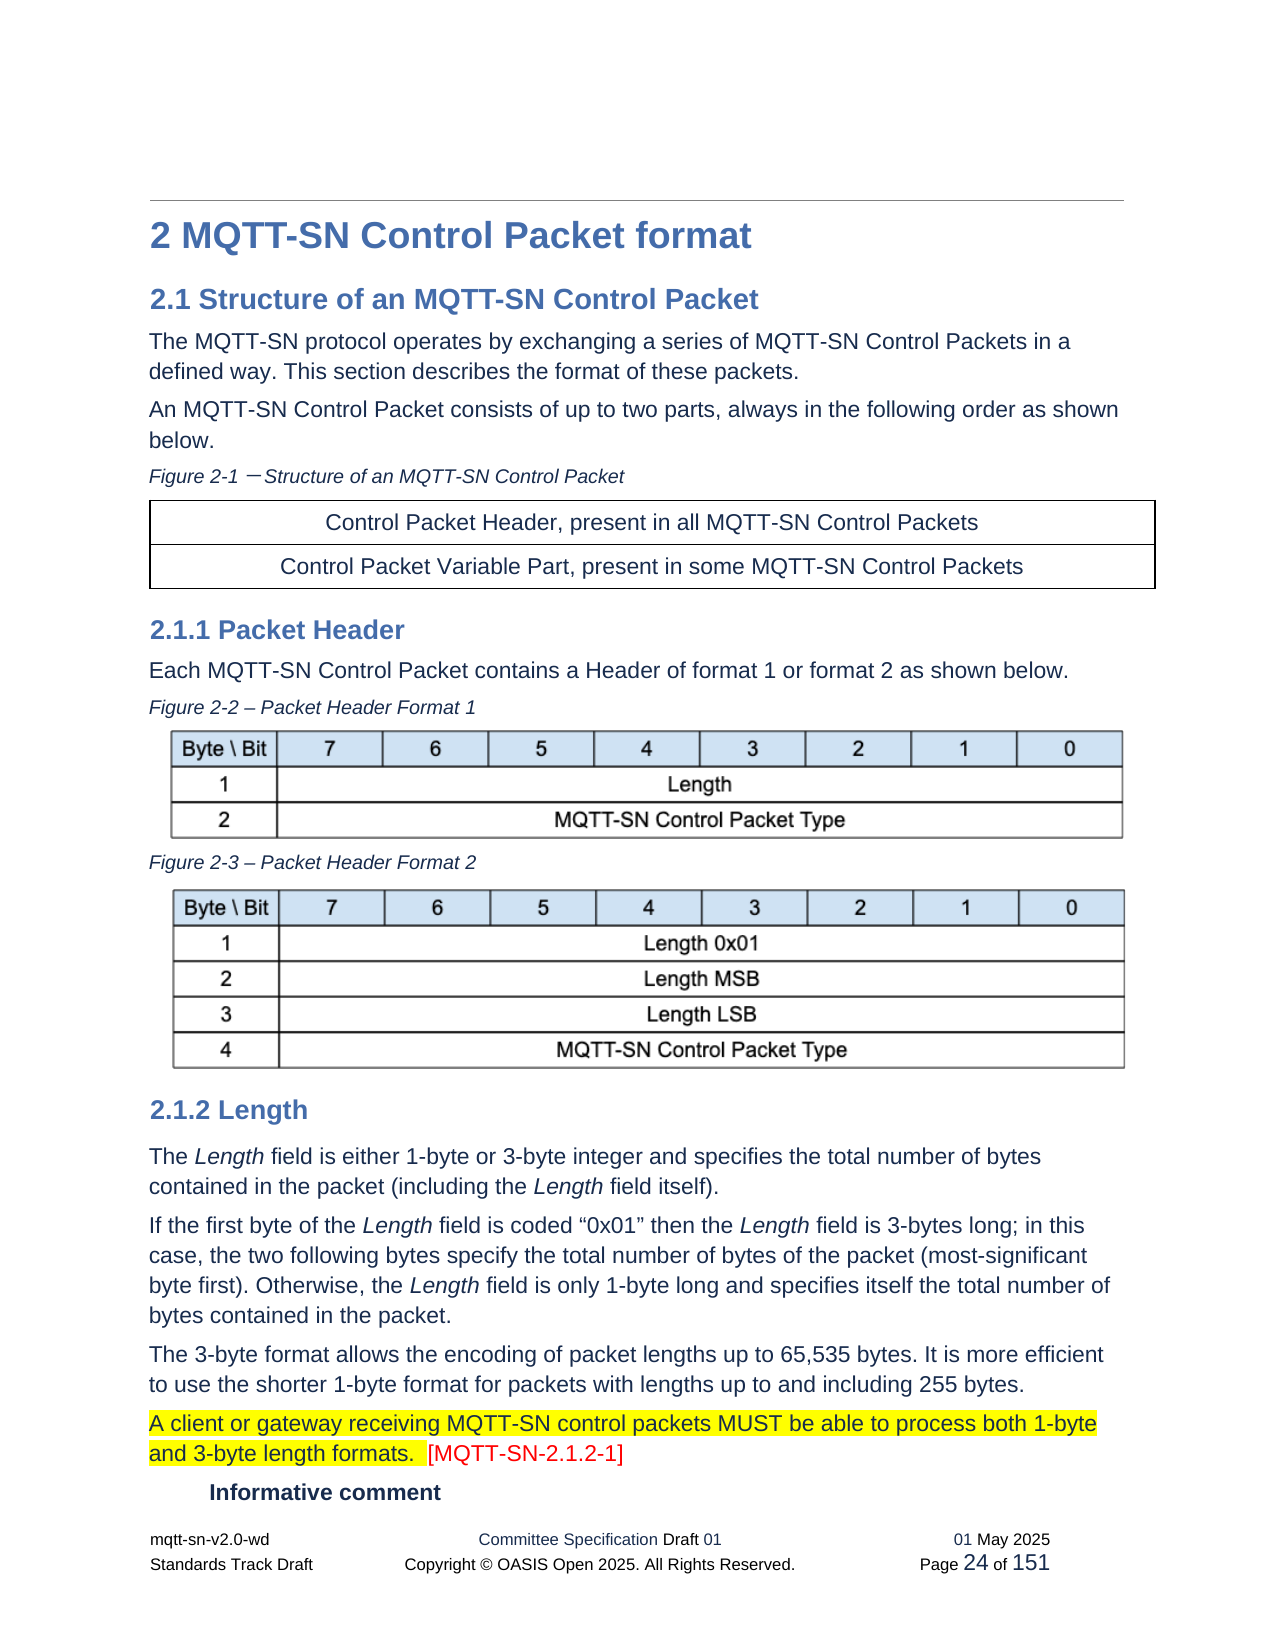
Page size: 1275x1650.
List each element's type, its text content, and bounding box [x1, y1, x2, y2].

text The Length field is either 1-byte or 3-byte integer and specifies the total number of bytes contained in the packet (including the Length field itself). [148, 1143, 1124, 1200]
text The 3-byte format allows the encoding of packet lengths up to 65,535 bytes. It is more efficient to use the shorter 1-byte format for packets with lengths up to and including 255 bytes. [148, 1341, 1124, 1398]
subtitle 2.1.2 Length [150, 1094, 1124, 1126]
text Figure 2-1 －Structure of an MQTT-SN Control Packet [148, 465, 1124, 488]
text Figure 2-3 – Packet Header Format 2 [148, 851, 1124, 874]
table_header Control Packet Header, present in all MQTT-SN Control Packets [151, 501, 1154, 544]
table_cell Control Packet Variable Part, present in some MQTT-SN Control Packets [151, 545, 1154, 588]
text If the first byte of the Length field is coded “0x01” then the Length field is 3-bytes long; in this case, the two following bytes specify the total number of bytes of the packet (most-significant byte first). Otherwise, the Length field is only 1-byte long and specifies itself the total number of bytes contained in the packet. [148, 1212, 1124, 1329]
picture [148, 730, 1124, 839]
subtitle 2 MQTT-SN Control Packet format [150, 201, 1124, 257]
text A client or gateway receiving MQTT-SN control packets MUST be able to process both 1-byte and 3-byte length formats. [MQTT-SN-2.1.2-1] [148, 1410, 1124, 1466]
subtitle 2.1.1 Packet Header [150, 614, 1124, 645]
text An MQTT-SN Control Packet consists of up to two parts, always in the following order as shown below. [148, 396, 1124, 453]
text The MQTT-SN protocol operates by exchanging a series of MQTT-SN Control Packets in a defined way. This section describes the format of these packets. [148, 328, 1124, 384]
text Informative comment [148, 1478, 1124, 1505]
text Figure 2-2 – Packet Header Format 1 [148, 696, 1124, 719]
subtitle 2.1 Structure of an MQTT-SN Control Packet [150, 282, 1124, 315]
picture [150, 889, 1125, 1069]
text Each MQTT-SN Control Packet contains a Header of format 1 or format 2 as shown below. [148, 657, 1124, 684]
